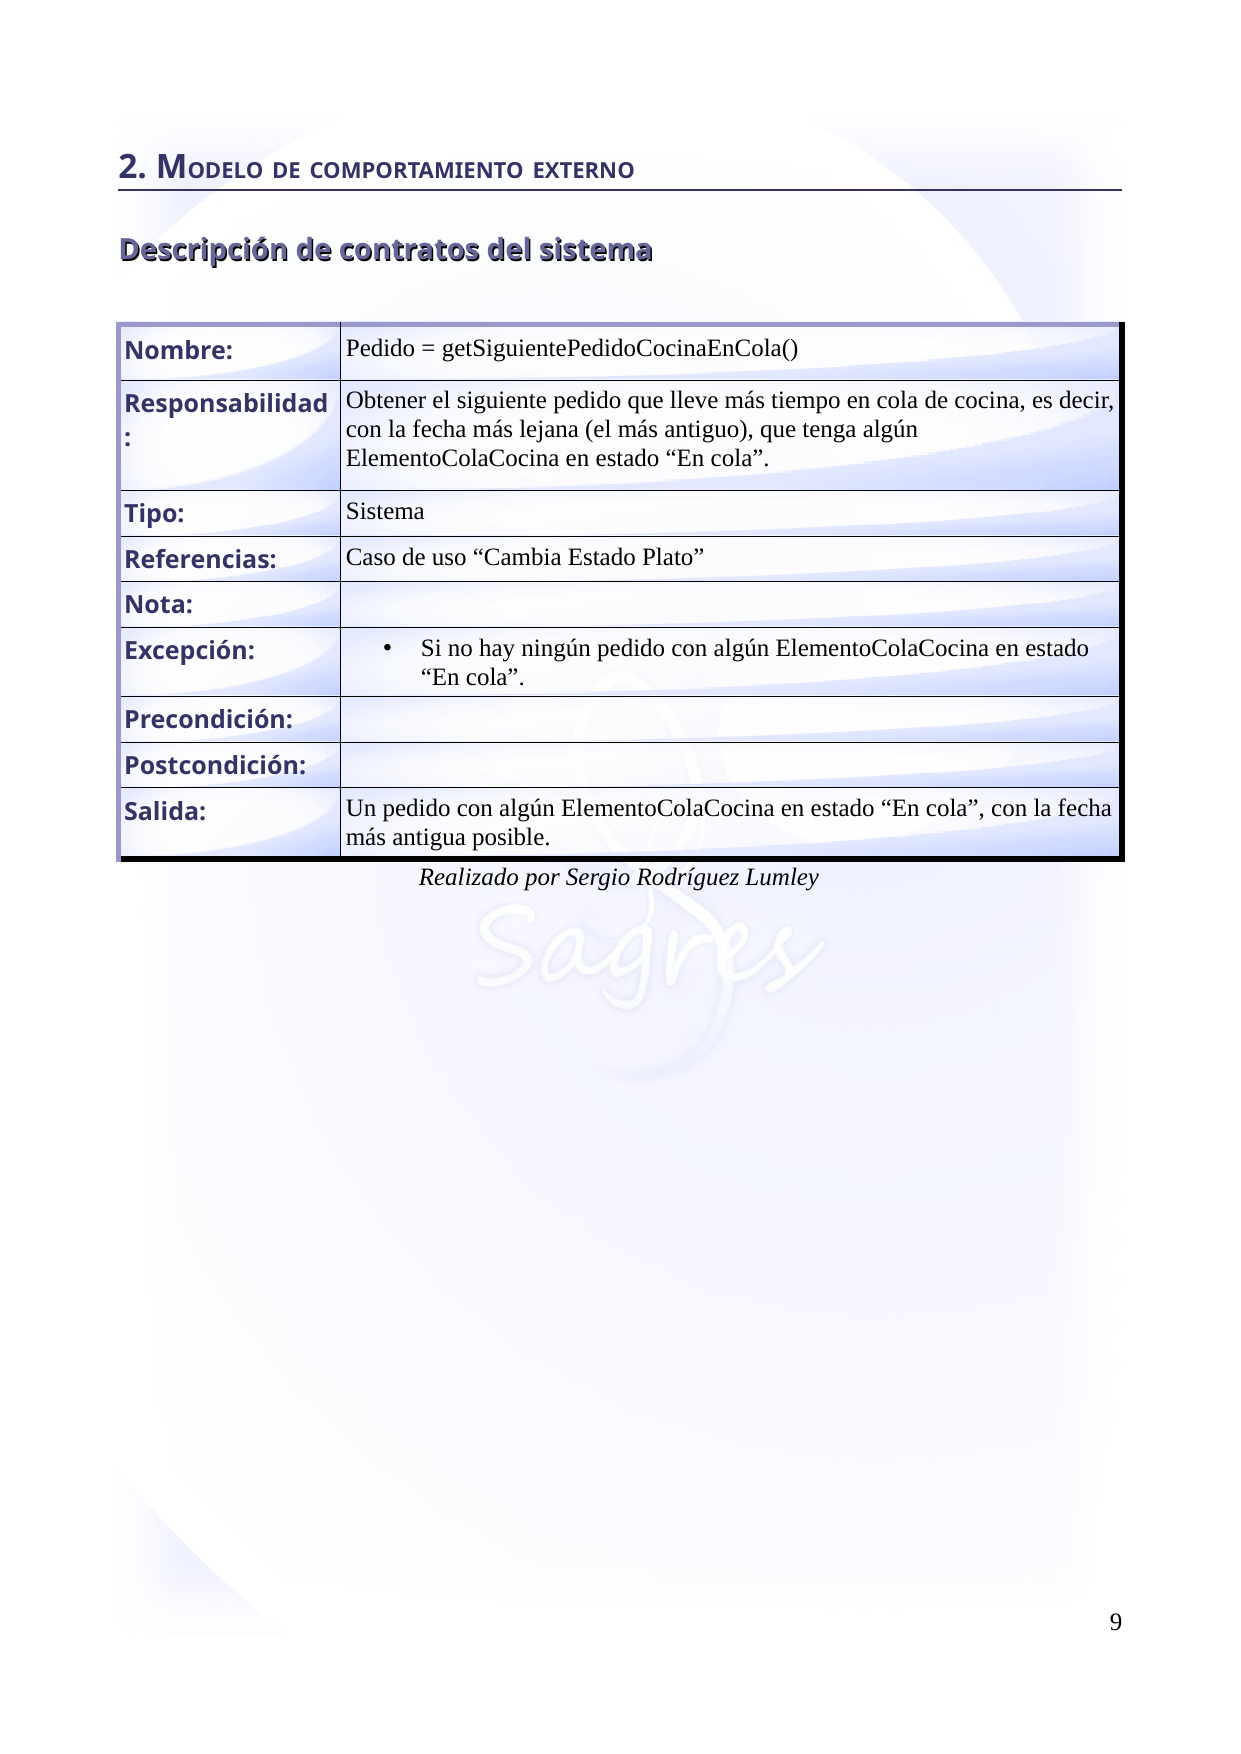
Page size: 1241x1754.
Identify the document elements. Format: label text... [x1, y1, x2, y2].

table_cell Un pedido con algún ElementoColaCocina en estado “En cola”, con la fecha más antigua posible. [341, 788, 1119, 856]
picture [118, 191, 1122, 228]
table_cell Tipo: [121, 491, 340, 536]
text Realizado por Sergio Rodríguez Lumley [118, 862, 1122, 890]
picture [118, 118, 1122, 143]
table_cell Responsabilidad: [121, 381, 340, 490]
table_cell [341, 582, 1119, 627]
table_cell Salida: [121, 788, 340, 856]
table_cell Obtener el siguiente pedido que lleve más tiempo en cola de cocina, es decir, con la fecha más lejana (el más antiguo), que tenga algún ElementoColaCocina en estado “En cola”. [341, 381, 1119, 490]
table_cell Precondición: [121, 697, 340, 742]
picture [118, 890, 1122, 1636]
table_cell Si no hay ningún pedido con algún ElementoColaCocina en estado “En cola”. [341, 628, 1119, 696]
table_cell Caso de uso “Cambia Estado Plato” [341, 537, 1119, 581]
subtitle 2. Modelo de comportamiento externo [118, 143, 1122, 189]
table_cell Sistema [341, 491, 1119, 536]
table_cell Referencias: [121, 537, 340, 581]
table_cell [341, 743, 1119, 787]
table_cell Excepción: [121, 628, 340, 696]
table_cell [341, 697, 1119, 742]
picture [118, 268, 1122, 322]
table_cell Nota: [121, 582, 340, 627]
table_cell Postcondición: [121, 743, 340, 787]
table_header Pedido = getSiguientePedidoCocinaEnCola() [341, 327, 1119, 380]
subtitle Descripción de contratos del sistema [118, 228, 1122, 268]
table_header Nombre: [121, 327, 340, 380]
